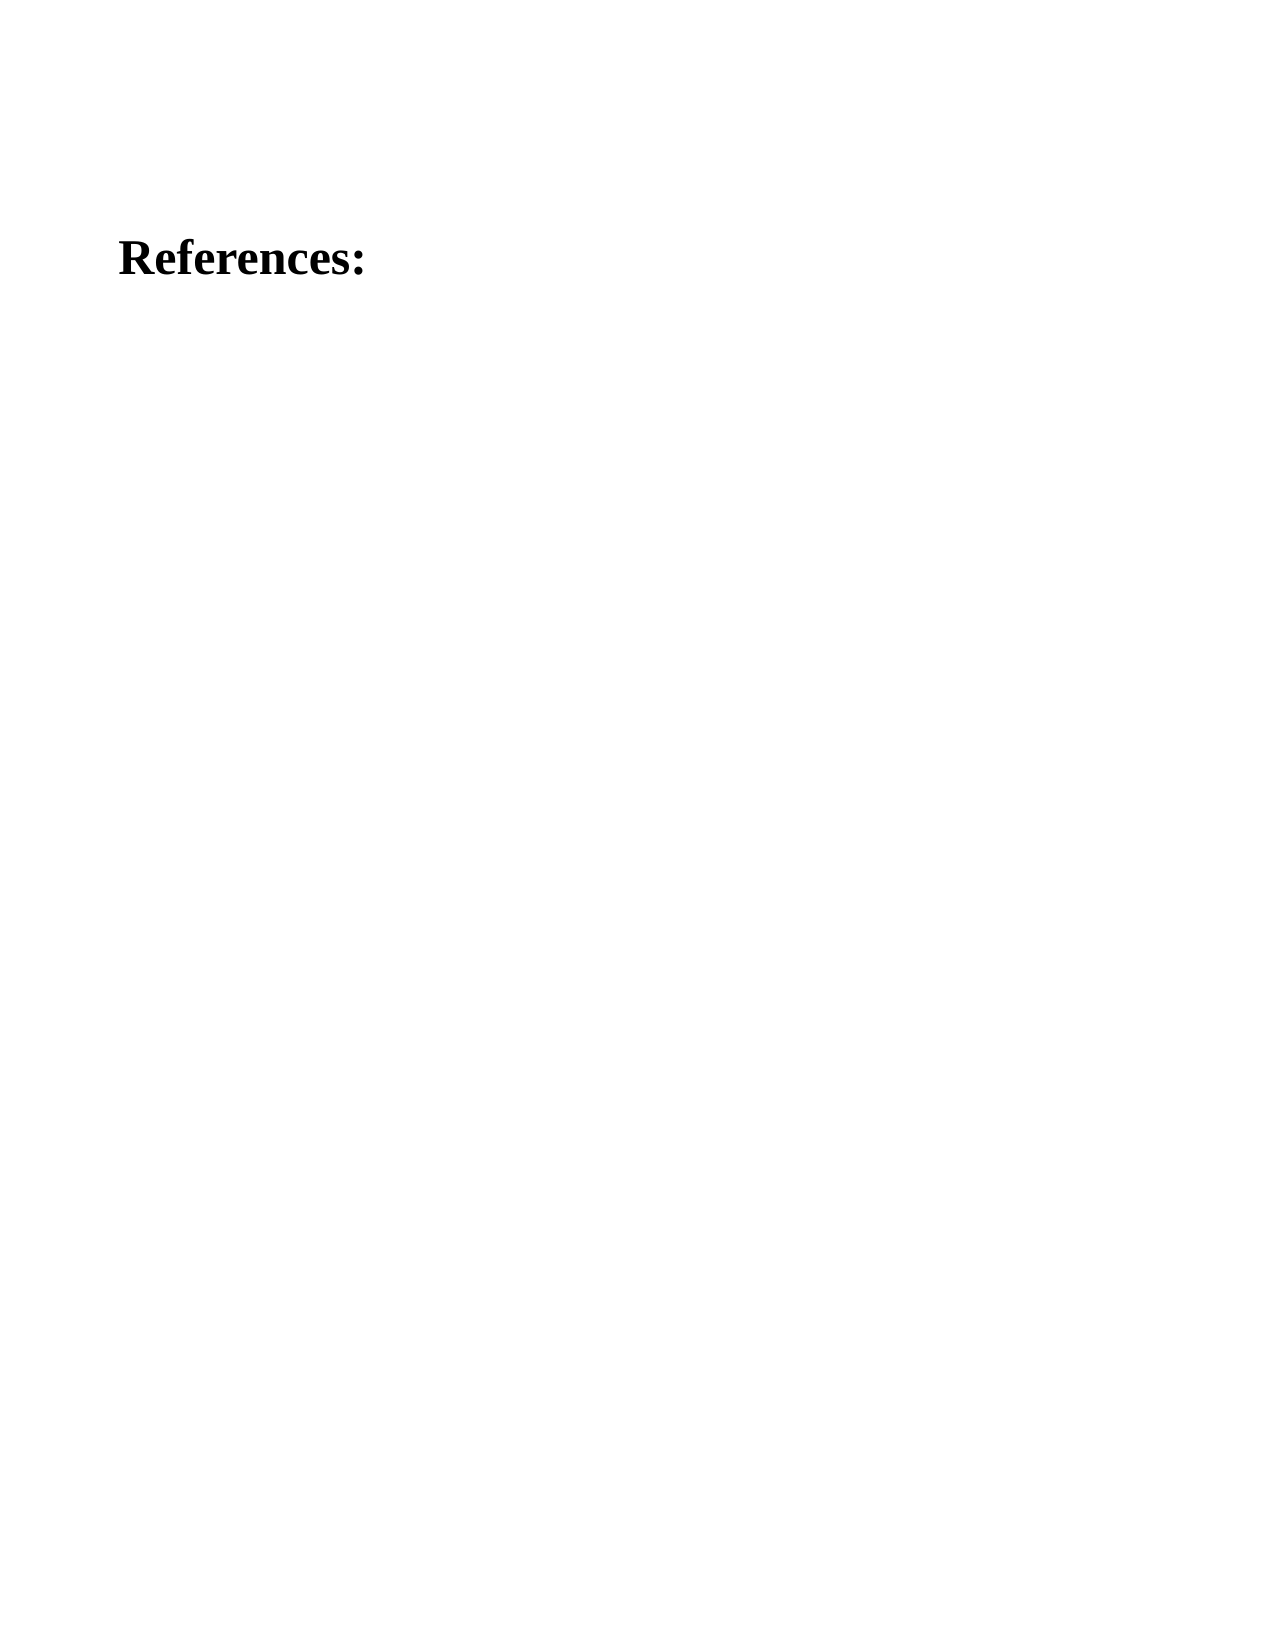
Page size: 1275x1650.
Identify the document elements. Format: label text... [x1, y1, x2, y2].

subtitle References: [118, 227, 1157, 285]
